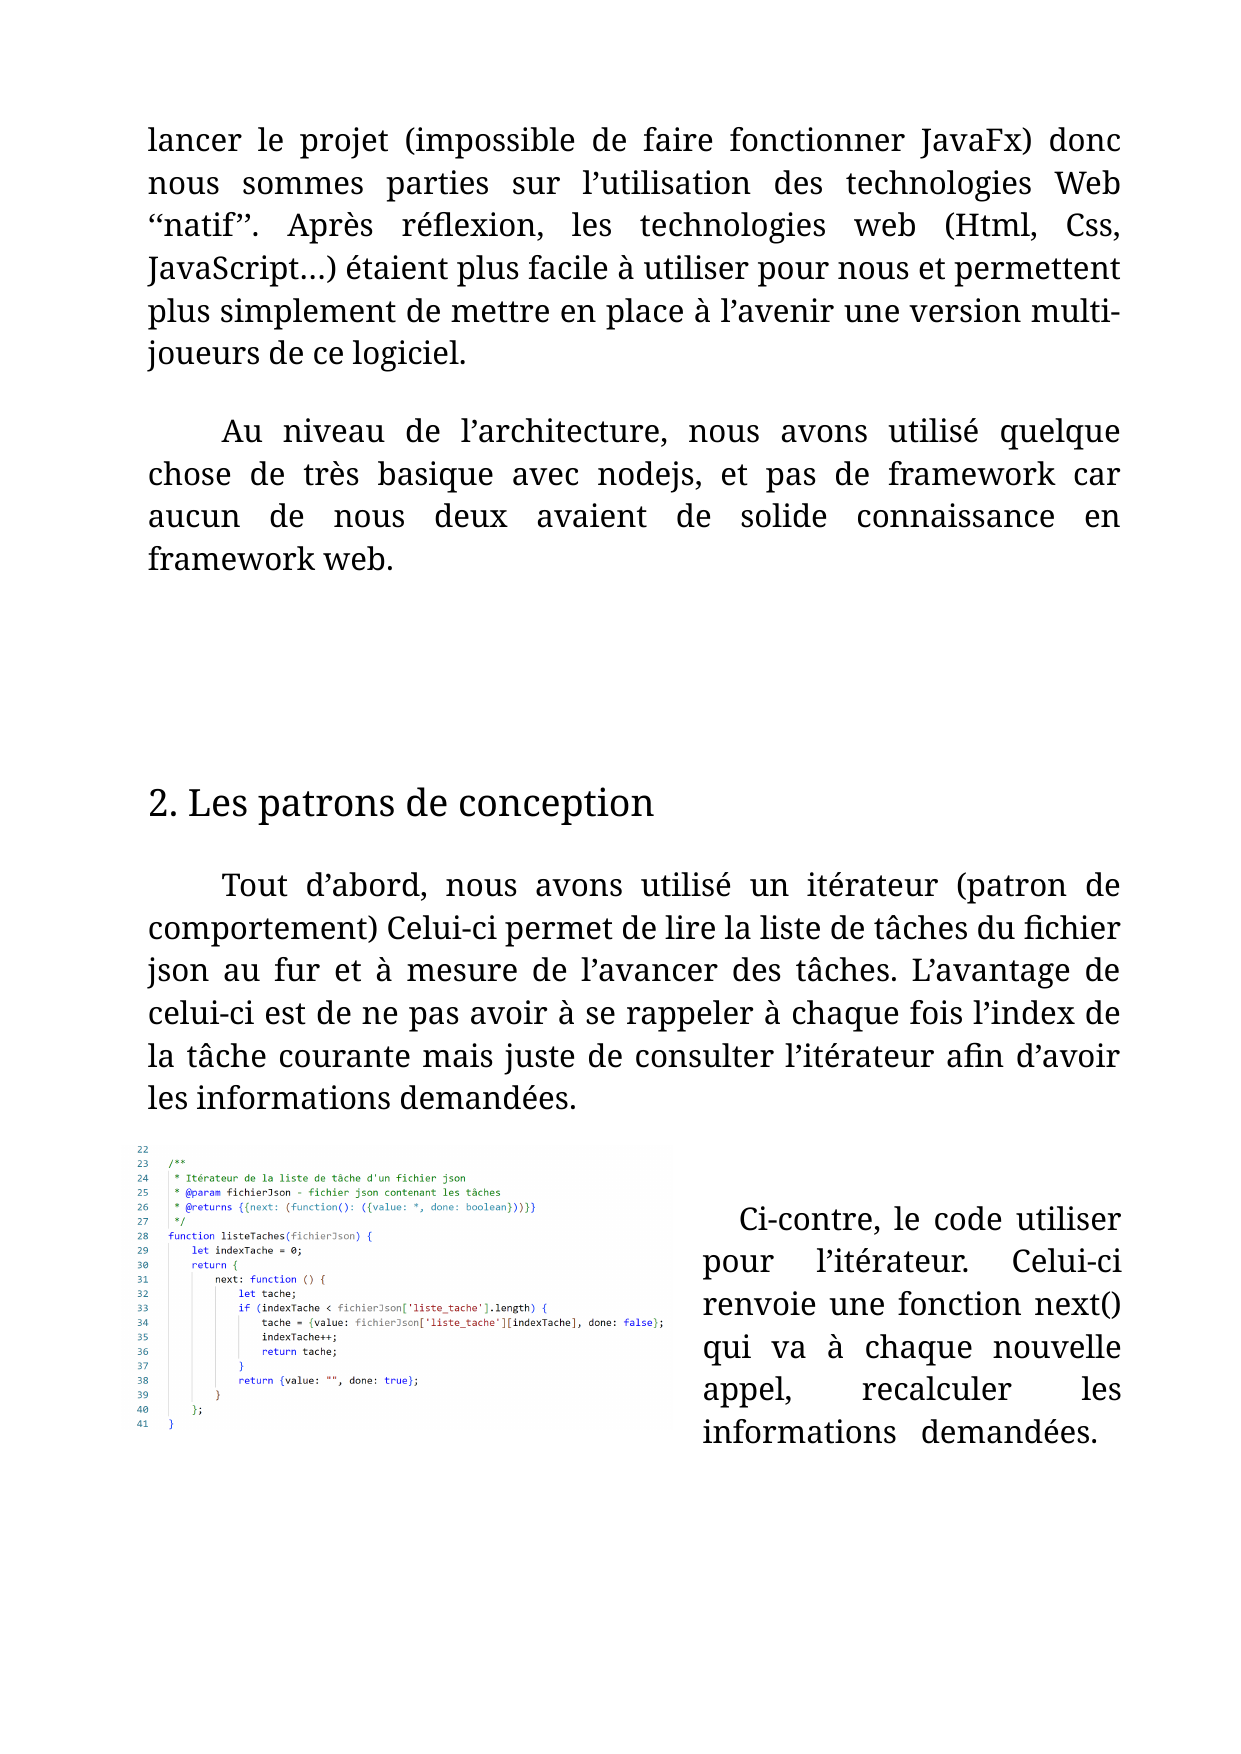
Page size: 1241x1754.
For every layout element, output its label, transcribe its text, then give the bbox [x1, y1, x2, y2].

text Ci-contre, le code utiliser pour l’itérateur. Celui-ci renvoie une fonction next() qui va à chaque nouvelle appel, recalculer les informations demandées. [148, 1154, 1122, 1495]
text Au niveau de l’architecture, nous avons utilisé quelque chose de très basique avec nodejs, et pas de framework car aucun de nous deux avaient de solide connaissance en framework web. [148, 409, 1122, 579]
text Tout d’abord, nous avons utilisé un itérateur (patron de comportement) Celui-ci permet de lire la liste de tâches du fichier json au fur et à mesure de l’avancer des tâches. L’avantage de celui-ci est de ne pas avoir à se rappeler à chaque fois l’index de la tâche courante mais juste de consulter l’itérateur afin d’avoir les informations demandées. [148, 863, 1122, 1119]
text lancer le projet (impossible de faire fonctionner JavaFx) donc nous sommes parties sur l’utilisation des technologies Web ‘‘natif’’. Après réflexion, les technologies web (Html, Css, JavaScript…) étaient plus facile à utiliser pour nous et permettent plus simplement de mettre en place à l’avenir une version multi-joueurs de ce logiciel. [148, 118, 1122, 374]
picture [121, 1145, 673, 1431]
text 2. Les patrons de conception [148, 777, 1122, 828]
